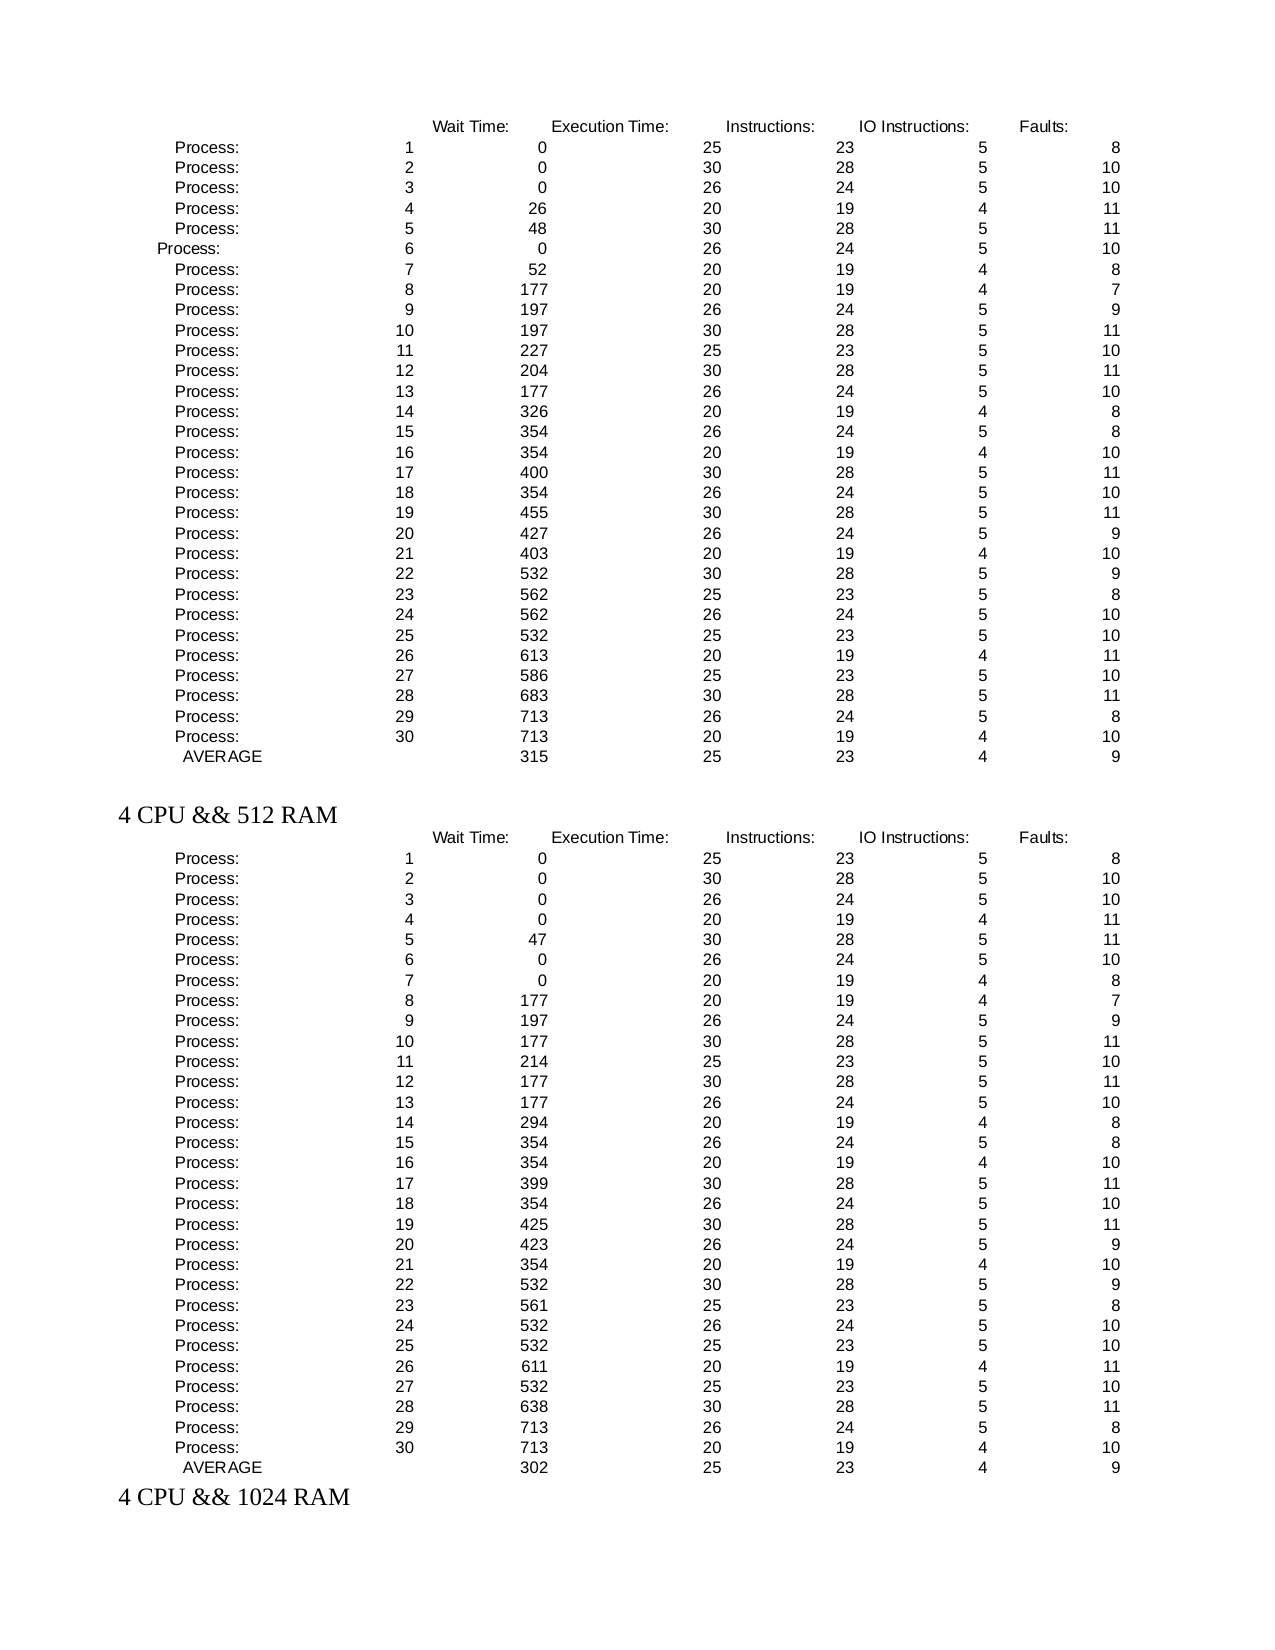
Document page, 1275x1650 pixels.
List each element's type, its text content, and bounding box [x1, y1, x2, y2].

text 4 CPU && 512 RAM [118, 800, 1157, 829]
text 4 CPU && 1024 RAM [118, 829, 1157, 1511]
